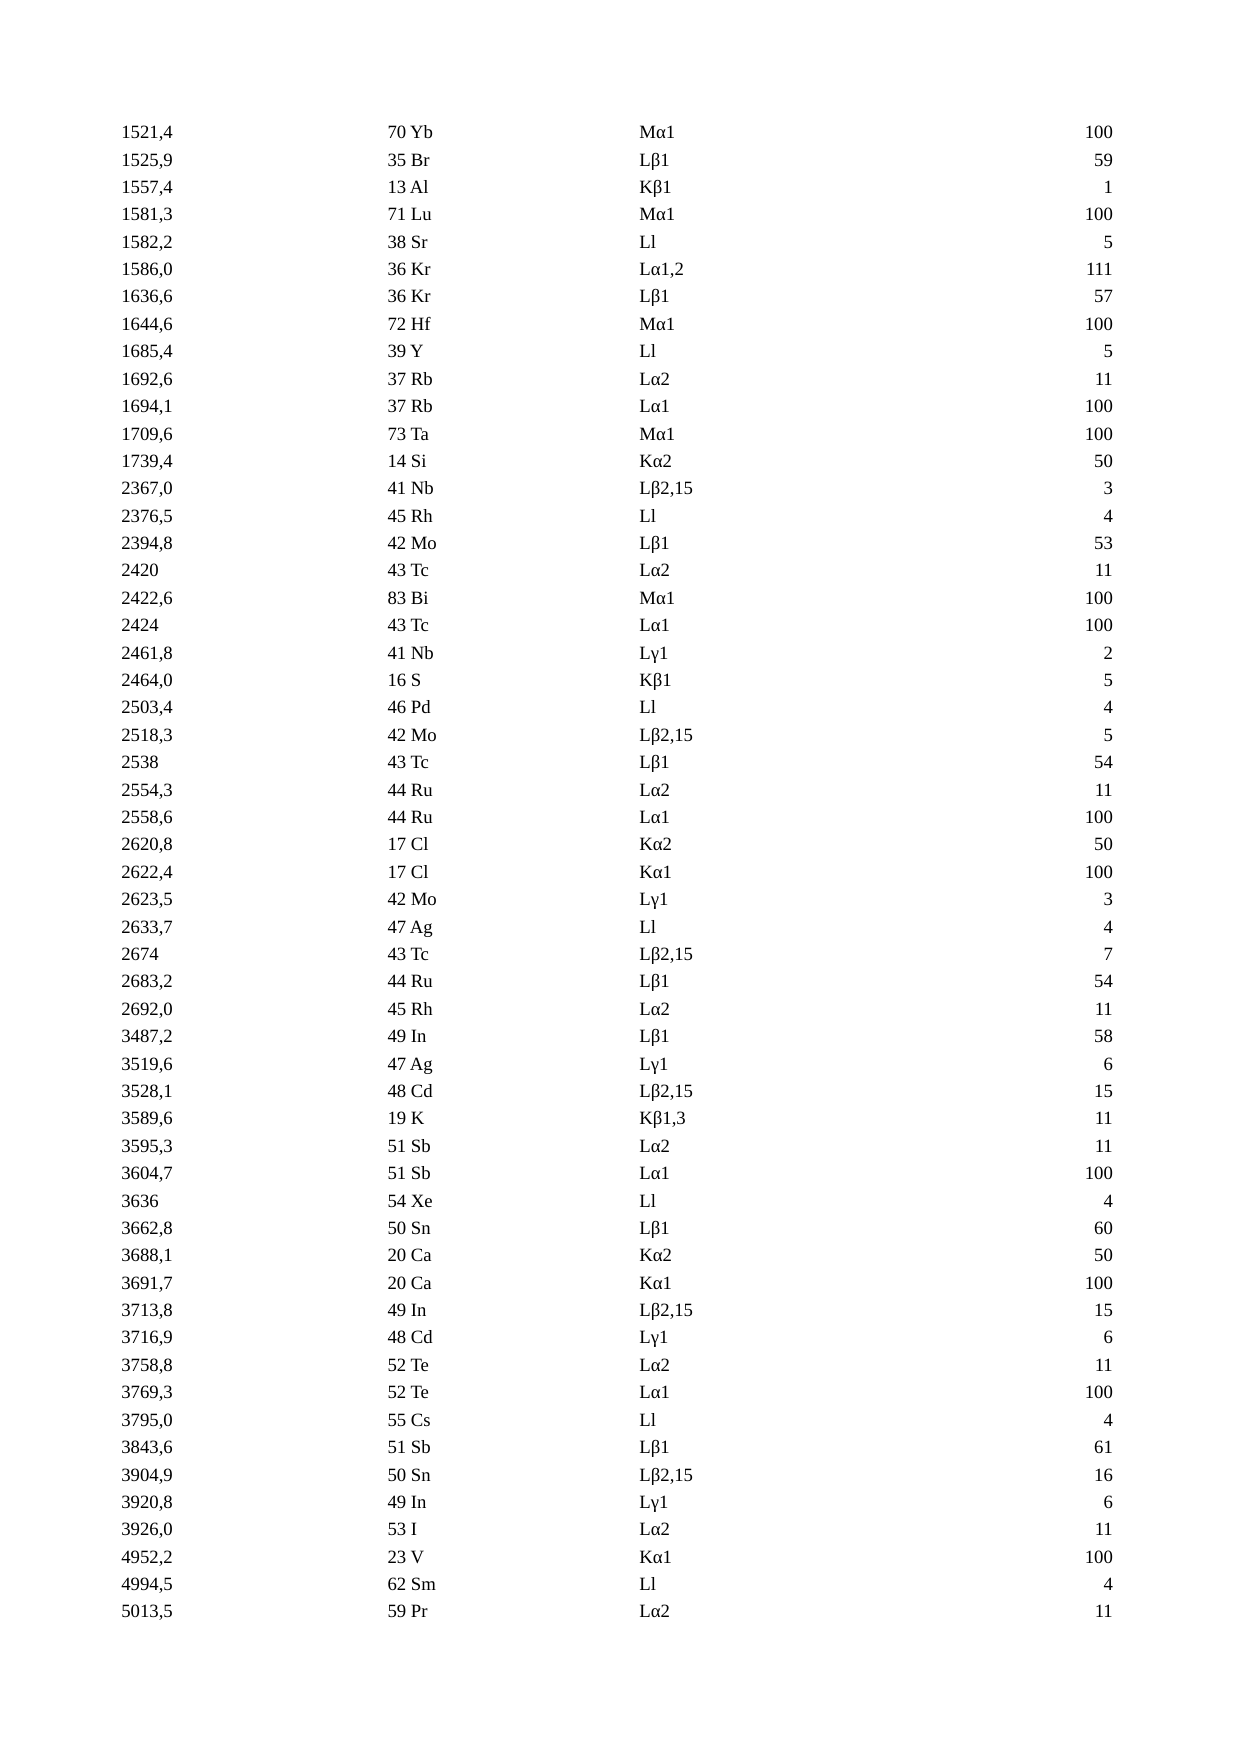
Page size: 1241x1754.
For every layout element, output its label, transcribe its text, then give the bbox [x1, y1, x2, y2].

table_cell 100 [857, 118, 1115, 146]
table_cell 4 [857, 913, 1115, 940]
table_cell Lβ2,15 [636, 1296, 857, 1323]
table_cell 54 [857, 968, 1115, 995]
table_cell 4 [857, 502, 1115, 529]
table_cell 5 [857, 228, 1115, 255]
table_cell 4952,2 [118, 1543, 384, 1570]
table_cell 72 Hf [384, 310, 636, 337]
table_cell 111 [857, 255, 1115, 282]
table_cell Lα2 [636, 1598, 857, 1625]
table_cell 3691,7 [118, 1269, 384, 1296]
table_cell 3713,8 [118, 1296, 384, 1323]
table_cell 14 Si [384, 447, 636, 474]
table_cell 1709,6 [118, 420, 384, 447]
table_cell 2623,5 [118, 885, 384, 913]
table_cell 3843,6 [118, 1433, 384, 1461]
table_cell 5 [857, 721, 1115, 748]
table_cell 42 Mo [384, 885, 636, 913]
table_cell 42 Mo [384, 529, 636, 556]
table_cell 73 Ta [384, 420, 636, 447]
table_cell 3926,0 [118, 1515, 384, 1543]
table_cell 49 In [384, 1022, 636, 1049]
table_cell 100 [857, 584, 1115, 611]
table_cell 37 Rb [384, 392, 636, 419]
table_cell 50 [857, 830, 1115, 858]
table_cell 71 Lu [384, 200, 636, 228]
table_cell 3519,6 [118, 1050, 384, 1077]
table_cell 51 Sb [384, 1433, 636, 1461]
table_cell 1644,6 [118, 310, 384, 337]
table_cell 5013,5 [118, 1598, 384, 1625]
table_cell 100 [857, 1269, 1115, 1296]
table_cell 3 [857, 885, 1115, 913]
table_cell Lβ1 [636, 748, 857, 776]
table_cell 51 Sb [384, 1159, 636, 1187]
table_cell Kα1 [636, 1269, 857, 1296]
table_cell 61 [857, 1433, 1115, 1461]
table_cell 44 Ru [384, 776, 636, 803]
table_cell 50 Sn [384, 1214, 636, 1241]
table_cell 1521,4 [118, 118, 384, 146]
table_cell 16 [857, 1461, 1115, 1488]
table_cell 17 Cl [384, 830, 636, 858]
table_cell 15 [857, 1296, 1115, 1323]
table_cell 6 [857, 1324, 1115, 1351]
table_cell Kα1 [636, 1543, 857, 1570]
table_cell 36 Kr [384, 283, 636, 310]
table_cell 100 [857, 392, 1115, 419]
table_cell 3688,1 [118, 1241, 384, 1269]
table_cell 11 [857, 1515, 1115, 1543]
table_cell 83 Bi [384, 584, 636, 611]
table_cell 100 [857, 310, 1115, 337]
table_cell Lα2 [636, 1132, 857, 1159]
table_cell 60 [857, 1214, 1115, 1241]
table_cell Lα2 [636, 365, 857, 392]
table_cell 35 Br [384, 146, 636, 173]
table_cell Lα1 [636, 1159, 857, 1187]
table_cell 50 [857, 1241, 1115, 1269]
table_cell Lβ1 [636, 968, 857, 995]
table_cell Lβ2,15 [636, 721, 857, 748]
table_cell 58 [857, 1022, 1115, 1049]
table_cell Lβ1 [636, 529, 857, 556]
table_cell 3595,3 [118, 1132, 384, 1159]
table_cell 2503,4 [118, 694, 384, 721]
table_cell 43 Tc [384, 748, 636, 776]
table_cell 59 Pr [384, 1598, 636, 1625]
table_cell Lγ1 [636, 885, 857, 913]
table_cell 54 [857, 748, 1115, 776]
table_cell 3920,8 [118, 1488, 384, 1515]
table_cell Ll [636, 1570, 857, 1597]
table_cell Ll [636, 913, 857, 940]
table_cell 53 I [384, 1515, 636, 1543]
table_cell 19 K [384, 1104, 636, 1132]
table_cell 11 [857, 365, 1115, 392]
table_cell 11 [857, 1598, 1115, 1625]
table_cell Lα1 [636, 392, 857, 419]
table_cell Ll [636, 502, 857, 529]
table_cell 55 Cs [384, 1406, 636, 1433]
table_cell 1739,4 [118, 447, 384, 474]
table_cell Lα2 [636, 1515, 857, 1543]
table_cell Lα2 [636, 1351, 857, 1378]
table_cell 47 Ag [384, 1050, 636, 1077]
table_cell 2683,2 [118, 968, 384, 995]
table_cell 4994,5 [118, 1570, 384, 1597]
table_cell 2367,0 [118, 474, 384, 502]
table_cell Kβ1 [636, 173, 857, 200]
table_cell 100 [857, 1378, 1115, 1406]
table_cell 1694,1 [118, 392, 384, 419]
table_cell 50 Sn [384, 1461, 636, 1488]
table_cell 23 V [384, 1543, 636, 1570]
table_cell 1557,4 [118, 173, 384, 200]
table_cell 59 [857, 146, 1115, 173]
table_cell 3662,8 [118, 1214, 384, 1241]
table_cell 16 S [384, 666, 636, 693]
table_cell 11 [857, 995, 1115, 1022]
table_cell Kα2 [636, 1241, 857, 1269]
table_cell 3758,8 [118, 1351, 384, 1378]
table_cell 11 [857, 776, 1115, 803]
table_cell 100 [857, 420, 1115, 447]
table_cell 7 [857, 940, 1115, 967]
table_cell 2558,6 [118, 803, 384, 830]
table_cell 2518,3 [118, 721, 384, 748]
table_cell 47 Ag [384, 913, 636, 940]
table_cell Lβ1 [636, 1433, 857, 1461]
table_cell Lβ1 [636, 146, 857, 173]
table_cell 48 Cd [384, 1077, 636, 1104]
table_cell 3487,2 [118, 1022, 384, 1049]
table_cell Lβ1 [636, 1022, 857, 1049]
table_cell 11 [857, 556, 1115, 584]
table_cell 3589,6 [118, 1104, 384, 1132]
table_cell 51 Sb [384, 1132, 636, 1159]
table_cell 11 [857, 1104, 1115, 1132]
table_cell 50 [857, 447, 1115, 474]
table_cell 41 Nb [384, 639, 636, 666]
table_cell 2424 [118, 611, 384, 639]
table_cell 49 In [384, 1296, 636, 1323]
table_cell 4 [857, 1406, 1115, 1433]
table_cell Mα1 [636, 420, 857, 447]
table_cell 3795,0 [118, 1406, 384, 1433]
table_cell 3528,1 [118, 1077, 384, 1104]
table_cell Lβ1 [636, 283, 857, 310]
table_cell 5 [857, 666, 1115, 693]
table_cell 41 Nb [384, 474, 636, 502]
table_cell 2420 [118, 556, 384, 584]
table_cell 3904,9 [118, 1461, 384, 1488]
table_cell 3769,3 [118, 1378, 384, 1406]
table_cell 100 [857, 858, 1115, 885]
table_cell 6 [857, 1050, 1115, 1077]
table_cell 1692,6 [118, 365, 384, 392]
table_cell 2422,6 [118, 584, 384, 611]
table_cell Lγ1 [636, 639, 857, 666]
table_cell Lβ1 [636, 1214, 857, 1241]
table_cell 43 Tc [384, 556, 636, 584]
table_cell Ll [636, 1406, 857, 1433]
table_cell 2464,0 [118, 666, 384, 693]
table_cell Lβ2,15 [636, 1077, 857, 1104]
table_cell 36 Kr [384, 255, 636, 282]
table_cell 54 Xe [384, 1187, 636, 1214]
table_cell 4 [857, 694, 1115, 721]
table_cell Lβ2,15 [636, 474, 857, 502]
table_cell 57 [857, 283, 1115, 310]
table_cell 62 Sm [384, 1570, 636, 1597]
table_cell Lα2 [636, 556, 857, 584]
table_cell 20 Ca [384, 1269, 636, 1296]
table_cell Lγ1 [636, 1488, 857, 1515]
table_cell 2394,8 [118, 529, 384, 556]
table_cell 52 Te [384, 1351, 636, 1378]
table_cell 20 Ca [384, 1241, 636, 1269]
table_cell Lγ1 [636, 1324, 857, 1351]
table_cell 48 Cd [384, 1324, 636, 1351]
table_cell Lα2 [636, 995, 857, 1022]
table_cell 15 [857, 1077, 1115, 1104]
table_cell 1 [857, 173, 1115, 200]
table_cell 6 [857, 1488, 1115, 1515]
table_cell Lα2 [636, 776, 857, 803]
table_cell Lα1 [636, 803, 857, 830]
table_cell 45 Rh [384, 502, 636, 529]
table_cell 11 [857, 1132, 1115, 1159]
table_cell 3604,7 [118, 1159, 384, 1187]
table_cell 100 [857, 200, 1115, 228]
table_cell Lα1,2 [636, 255, 857, 282]
table_cell 2554,3 [118, 776, 384, 803]
table_cell Mα1 [636, 310, 857, 337]
table_cell 100 [857, 803, 1115, 830]
table_cell 52 Te [384, 1378, 636, 1406]
table_cell Kα1 [636, 858, 857, 885]
table_cell 43 Tc [384, 940, 636, 967]
table_cell Lα1 [636, 1378, 857, 1406]
table_cell 2622,4 [118, 858, 384, 885]
table_cell Lβ2,15 [636, 940, 857, 967]
table_cell 49 In [384, 1488, 636, 1515]
table_cell 45 Rh [384, 995, 636, 1022]
table_cell 100 [857, 1543, 1115, 1570]
table_cell 1525,9 [118, 146, 384, 173]
table_cell 2376,5 [118, 502, 384, 529]
table_cell 1582,2 [118, 228, 384, 255]
table_cell Mα1 [636, 200, 857, 228]
table_cell Kα2 [636, 447, 857, 474]
table_cell 11 [857, 1351, 1115, 1378]
table_cell Kα2 [636, 830, 857, 858]
table_cell 4 [857, 1570, 1115, 1597]
table_cell 38 Sr [384, 228, 636, 255]
table_cell 1586,0 [118, 255, 384, 282]
table_cell Mα1 [636, 584, 857, 611]
table_cell 42 Mo [384, 721, 636, 748]
table_cell 39 Y [384, 337, 636, 365]
table_cell 37 Rb [384, 365, 636, 392]
table_cell 2692,0 [118, 995, 384, 1022]
table_cell 3636 [118, 1187, 384, 1214]
table_cell Ll [636, 337, 857, 365]
table_cell Lβ2,15 [636, 1461, 857, 1488]
table_cell 3716,9 [118, 1324, 384, 1351]
table_cell 44 Ru [384, 803, 636, 830]
table_cell 1581,3 [118, 200, 384, 228]
table_cell Ll [636, 694, 857, 721]
table_cell 2674 [118, 940, 384, 967]
table_cell Lα1 [636, 611, 857, 639]
table_cell 3 [857, 474, 1115, 502]
table_cell 43 Tc [384, 611, 636, 639]
table_cell Kβ1 [636, 666, 857, 693]
table_cell 2538 [118, 748, 384, 776]
table_cell 2461,8 [118, 639, 384, 666]
table_cell 5 [857, 337, 1115, 365]
table_cell Ll [636, 1187, 857, 1214]
table_cell 70 Yb [384, 118, 636, 146]
table_cell 17 Cl [384, 858, 636, 885]
table_cell 13 Al [384, 173, 636, 200]
table_cell 46 Pd [384, 694, 636, 721]
table_cell 2633,7 [118, 913, 384, 940]
table_cell 100 [857, 611, 1115, 639]
table_cell 2 [857, 639, 1115, 666]
table_cell Mα1 [636, 118, 857, 146]
table_cell 100 [857, 1159, 1115, 1187]
table_cell 1685,4 [118, 337, 384, 365]
table_cell 4 [857, 1187, 1115, 1214]
table_cell 2620,8 [118, 830, 384, 858]
table_cell Ll [636, 228, 857, 255]
table_cell 44 Ru [384, 968, 636, 995]
table_cell Kβ1,3 [636, 1104, 857, 1132]
table_cell 1636,6 [118, 283, 384, 310]
table_cell Lγ1 [636, 1050, 857, 1077]
table_cell 53 [857, 529, 1115, 556]
